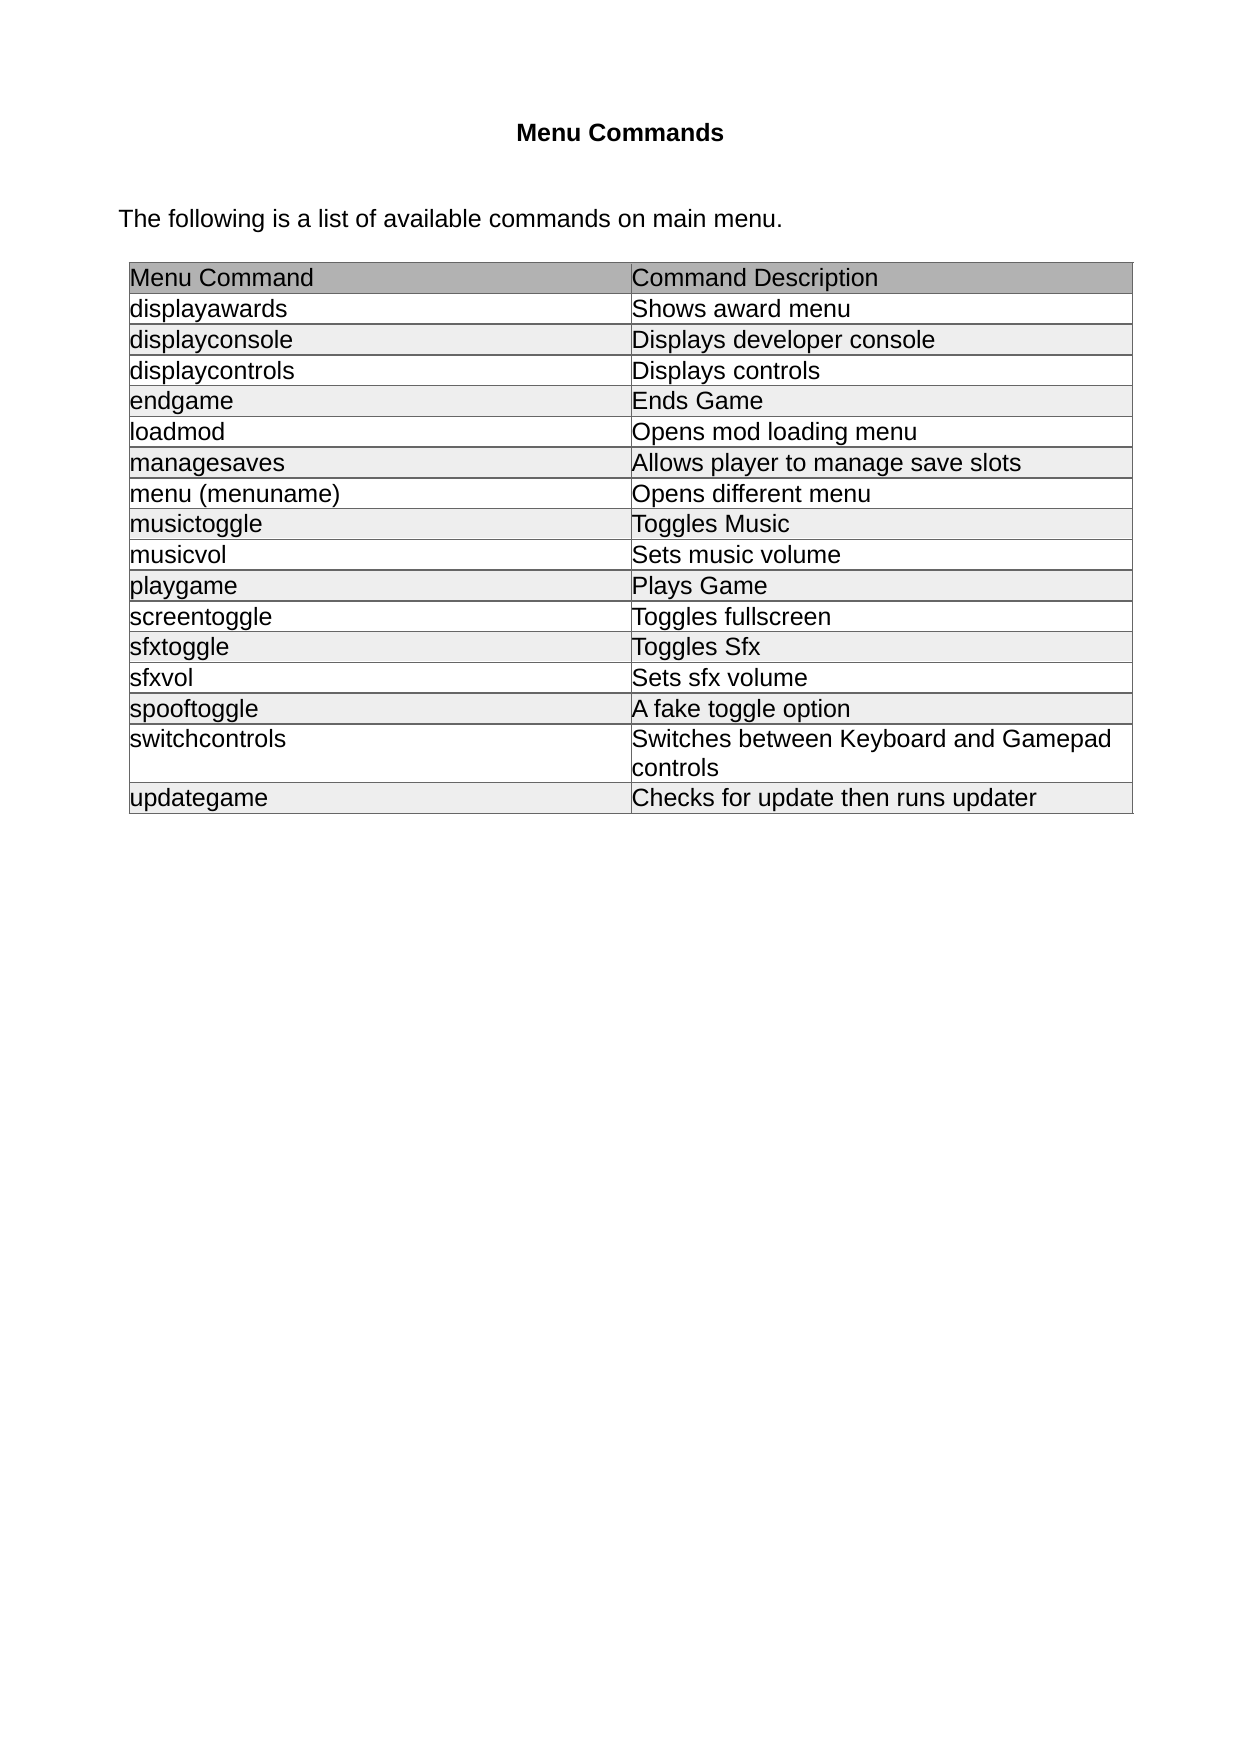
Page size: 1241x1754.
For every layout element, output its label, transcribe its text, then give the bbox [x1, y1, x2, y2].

table_cell screentoggle [130, 602, 631, 631]
table_cell endgame [130, 386, 631, 416]
table_header Command Description [632, 263, 1132, 293]
table_cell playgame [130, 571, 631, 600]
table_cell displaycontrols [130, 356, 631, 385]
table_cell spooftoggle [130, 694, 631, 723]
table_cell Toggles Sfx [632, 632, 1132, 661]
table_cell musicvol [130, 540, 631, 569]
table_cell Toggles Music [632, 509, 1132, 538]
table_header Menu Command [130, 263, 631, 293]
table_cell Ends Game [632, 386, 1132, 416]
table_cell sfxtoggle [130, 632, 631, 661]
table_cell Toggles fullscreen [632, 602, 1132, 631]
table_cell Sets music volume [632, 540, 1132, 569]
table_cell displayconsole [130, 325, 631, 354]
table_cell Displays developer console [632, 325, 1132, 354]
table_cell A fake toggle option [632, 694, 1132, 723]
table_cell sfxvol [130, 663, 631, 692]
table_cell updategame [130, 783, 631, 813]
table_cell Shows award menu [632, 294, 1132, 323]
table_cell loadmod [130, 417, 631, 446]
subtitle Menu Commands [118, 118, 1122, 147]
table_cell Sets sfx volume [632, 663, 1132, 692]
table_cell Plays Game [632, 571, 1132, 600]
table_cell Allows player to manage save slots [632, 448, 1132, 477]
table_cell musictoggle [130, 509, 631, 538]
table_cell Opens mod loading menu [632, 417, 1132, 446]
text The following is a list of available commands on main menu. [118, 204, 1122, 233]
table_cell Opens different menu [632, 479, 1132, 508]
table_cell switchcontrols [130, 725, 631, 782]
table_cell managesaves [130, 448, 631, 477]
table_cell Displays controls [632, 356, 1132, 385]
table_cell Switches between Keyboard and Gamepad controls [632, 725, 1132, 782]
table_cell displayawards [130, 294, 631, 323]
table_cell Checks for update then runs updater [632, 783, 1132, 813]
table_cell menu (menuname) [130, 479, 631, 508]
